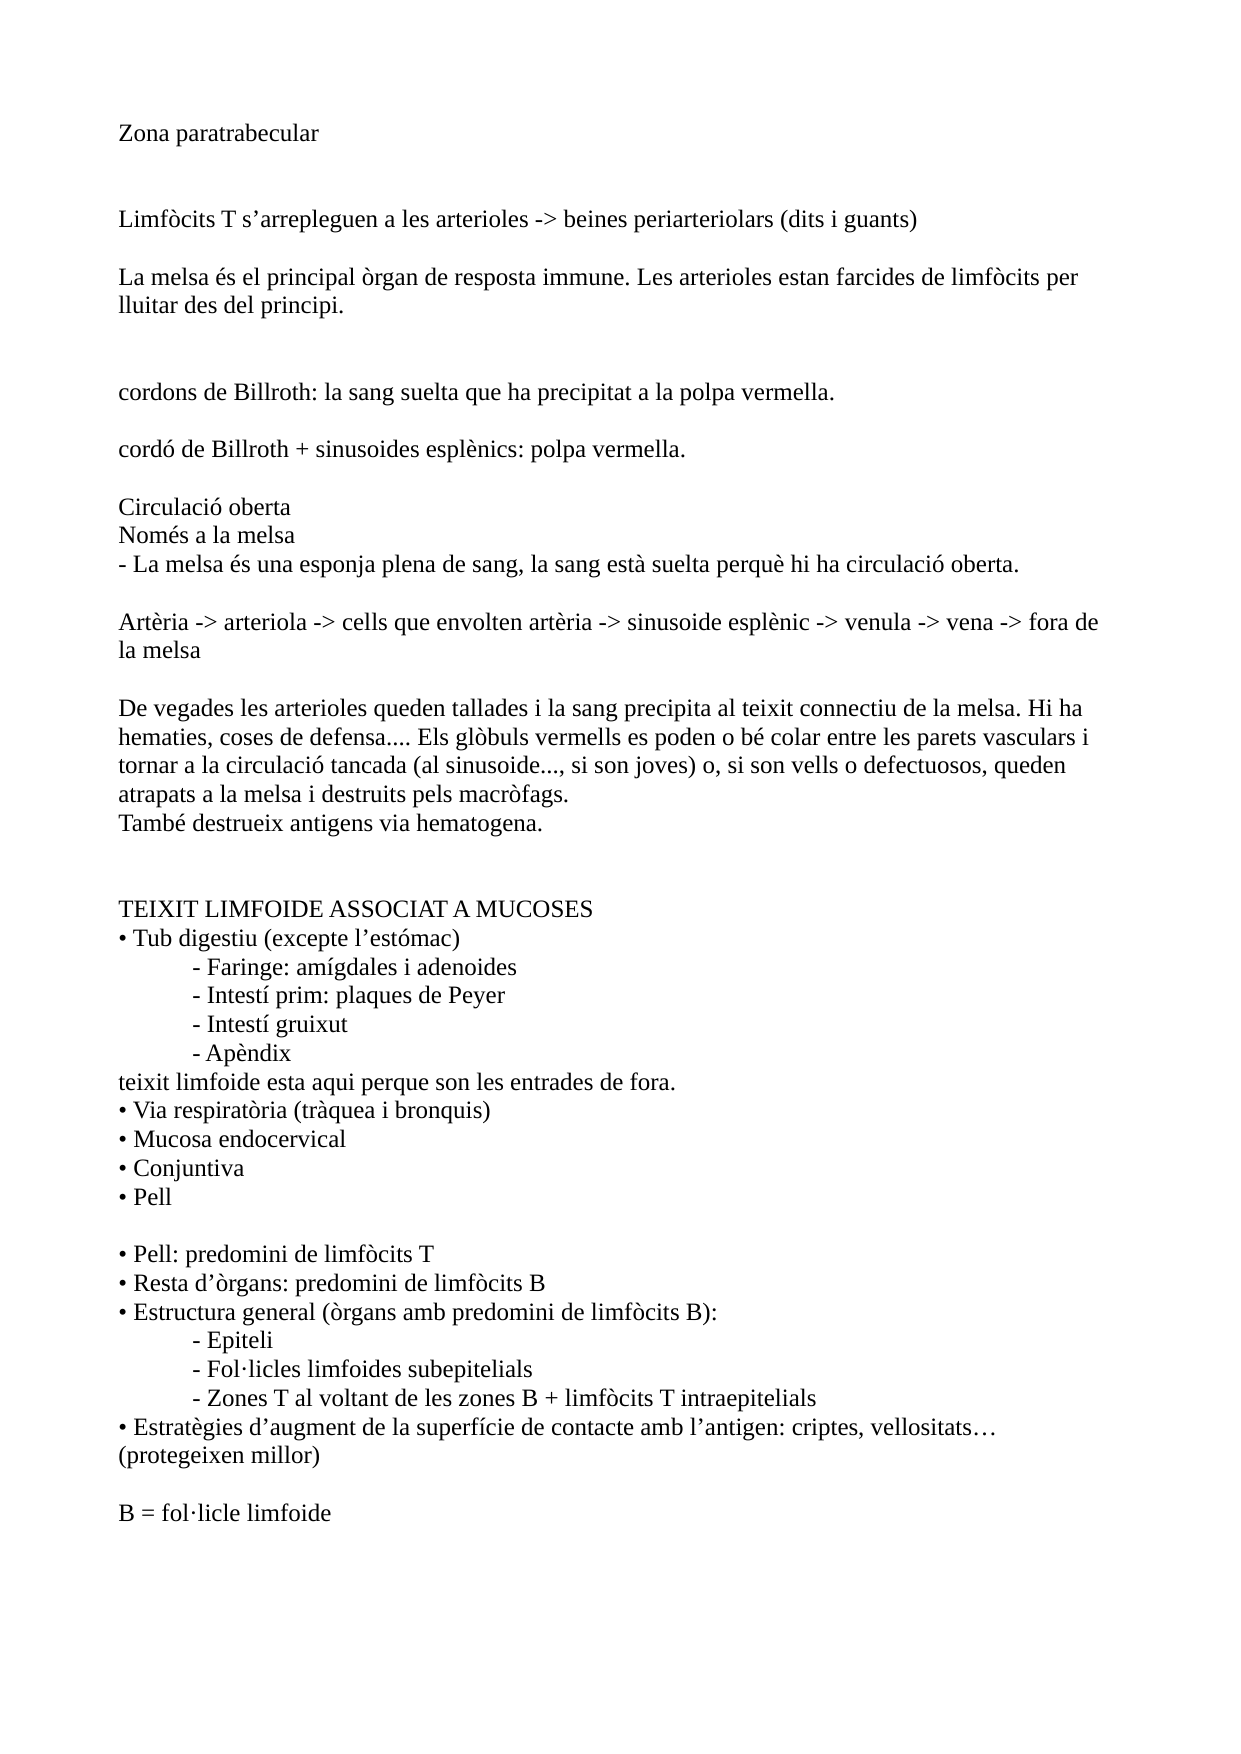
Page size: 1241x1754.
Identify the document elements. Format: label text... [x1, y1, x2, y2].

text - Intestí gruixut [118, 1009, 1122, 1038]
text teixit limfoide esta aqui perque son les entrades de fora. [118, 1067, 1122, 1096]
text - Apèndix [118, 1038, 1122, 1067]
text - Fol·licles limfoides subepitelials [118, 1354, 1122, 1383]
text TEIXIT LIMFOIDE ASSOCIAT A MUCOSES [118, 894, 1122, 923]
text cordó de Billroth + sinusoides esplènics: polpa vermella. [118, 434, 1122, 463]
text - Zones T al voltant de les zones B + limfòcits T intraepitelials [118, 1383, 1122, 1412]
text Artèria -> arteriola -> cells que envolten artèria -> sinusoide esplènic -> venula -> vena -> fora de la melsa [118, 607, 1122, 664]
text La melsa és el principal òrgan de resposta immune. Les arterioles estan farcides de limfòcits per lluitar des del principi. [118, 262, 1122, 319]
text - Intestí prim: plaques de Peyer [118, 981, 1122, 1009]
text - Faringe: amígdales i adenoides [118, 952, 1122, 981]
text També destrueix antigens via hematogena. [118, 808, 1122, 837]
text De vegades les arterioles queden tallades i la sang precipita al teixit connectiu de la melsa. Hi ha hematies, coses de defensa.... Els glòbuls vermells es poden o bé colar entre les parets vasculars i tornar a la circulació tancada (al sinusoide..., si son joves) o, si son vells o defectuosos, queden atrapats a la melsa i destruits pels macròfags. [118, 693, 1122, 808]
text Limfòcits T s’arrepleguen a les arterioles -> beines periarteriolars (dits i guants) [118, 204, 1122, 233]
text - Epiteli [118, 1326, 1122, 1354]
text • Pell [118, 1182, 1122, 1211]
text • Mucosa endocervical [118, 1124, 1122, 1153]
text Zona paratrabecular [118, 118, 1122, 147]
text cordons de Billroth: la sang suelta que ha precipitat a la polpa vermella. [118, 377, 1122, 406]
text • Pell: predomini de limfòcits T [118, 1239, 1122, 1268]
text • Conjuntiva [118, 1153, 1122, 1182]
text • Resta d’òrgans: predomini de limfòcits B [118, 1268, 1122, 1297]
text - La melsa és una esponja plena de sang, la sang està suelta perquè hi ha circulació oberta. [118, 549, 1122, 578]
text • Estratègies d’augment de la superfície de contacte amb l’antigen: criptes, vellositats… (protegeixen millor) [118, 1412, 1122, 1469]
text Circulació oberta [118, 492, 1122, 521]
text • Via respiratòria (tràquea i bronquis) [118, 1096, 1122, 1124]
text • Estructura general (òrgans amb predomini de limfòcits B): [118, 1297, 1122, 1326]
text • Tub digestiu (excepte l’estómac) [118, 923, 1122, 952]
text Només a la melsa [118, 521, 1122, 549]
text B = fol·licle limfoide [118, 1498, 1122, 1527]
